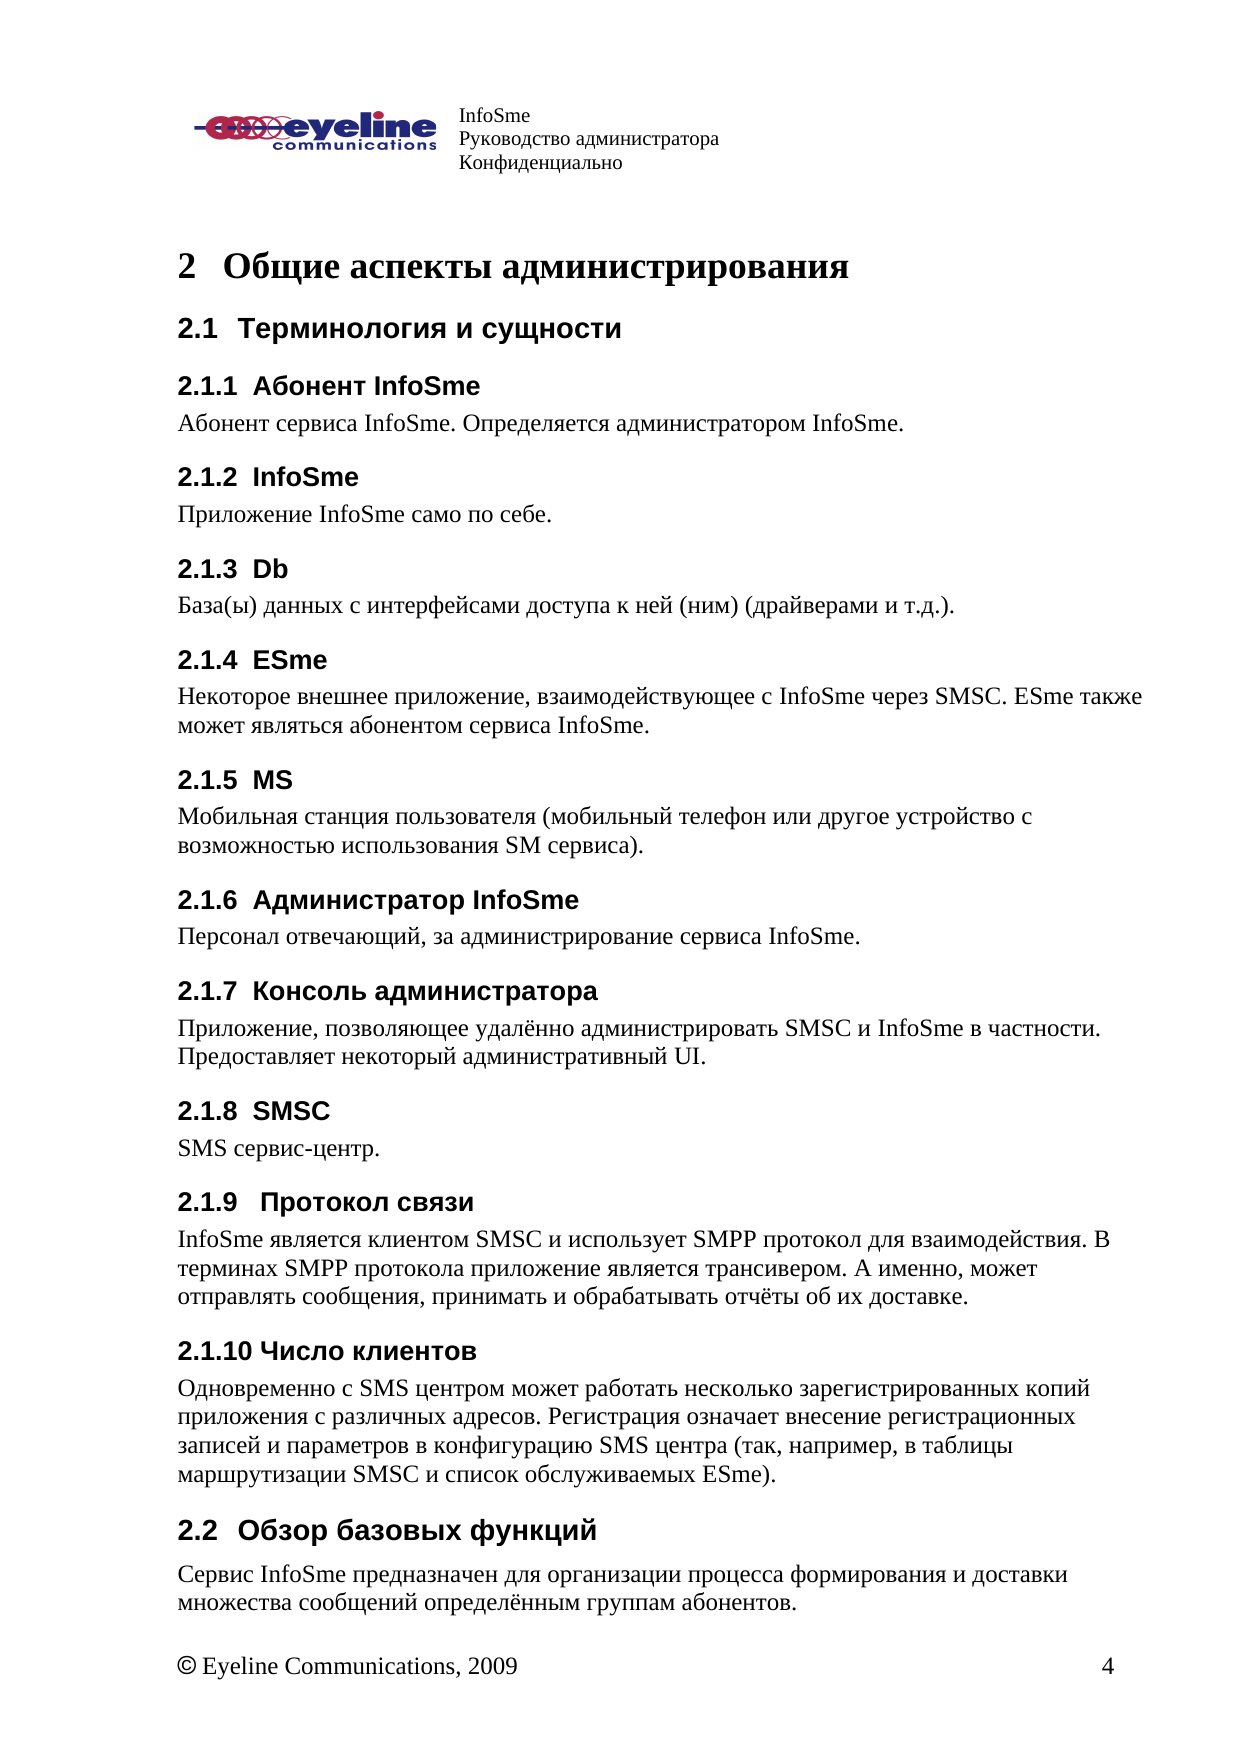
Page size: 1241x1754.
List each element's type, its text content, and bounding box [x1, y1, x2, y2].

text Приложение InfoSme само по себе. [177, 499, 1152, 528]
text Приложение, позволяющее удалённо администрировать SMSC и InfoSme в частности. Предоставляет некоторый административный UI. [177, 1013, 1152, 1070]
picture [194, 111, 437, 150]
subtitle Число клиентов [177, 1335, 1152, 1366]
subtitle Db [177, 553, 1152, 584]
subtitle ESme [177, 644, 1152, 675]
text Абонент сервиса InfoSme. Определяется администратором InfoSme. [177, 408, 1152, 436]
text База(ы) данных с интерфейсами доступа к ней (ним) (драйверами и т.д.). [177, 590, 1152, 619]
subtitle Общие аспекты администрирования [177, 243, 1152, 287]
text Одновременно с SMS центром может работать несколько зарегистрированных копий приложения с различных адресов. Регистрация означает внесение регистрационных записей и параметров в конфигурацию SMS центра (так, например, в таблицы маршрутизации SMSC и список обслуживаемых ESme). [177, 1373, 1152, 1488]
text Персонал отвечающий, за администрирование сервиса InfoSme. [177, 921, 1152, 950]
text Некоторое внешнее приложение, взаимодействующее с InfoSme через SMSC. ESme также может являться абонентом сервиса InfoSme. [177, 681, 1152, 739]
subtitle Администратор InfoSme [177, 884, 1152, 915]
text Сервис InfoSme предназначен для организации процесса формирования и доставки множества сообщений определённым группам абонентов. [177, 1559, 1152, 1616]
text SMS сервис-центр. [177, 1133, 1152, 1161]
text Мобильная станция пользователя (мобильный телефон или другое устройство с возможностью использования SM сервиса). [177, 801, 1152, 859]
subtitle Обзор базовых функций [177, 1513, 1152, 1546]
subtitle Абонент InfoSme [177, 370, 1152, 401]
text InfoSme является клиентом SMSC и использует SMPP протокол для взаимодействия. В терминах SMPP протокола приложение является трансивером. А именно, может отправлять сообщения, принимать и обрабатывать отчёты об их доставке. [177, 1224, 1152, 1310]
subtitle Протокол связи [177, 1186, 1152, 1218]
subtitle InfoSme [177, 461, 1152, 493]
subtitle Терминология и сущности [177, 312, 1152, 345]
subtitle Консоль администратора [177, 975, 1152, 1006]
subtitle SMSC [177, 1095, 1152, 1126]
subtitle MS [177, 764, 1152, 795]
